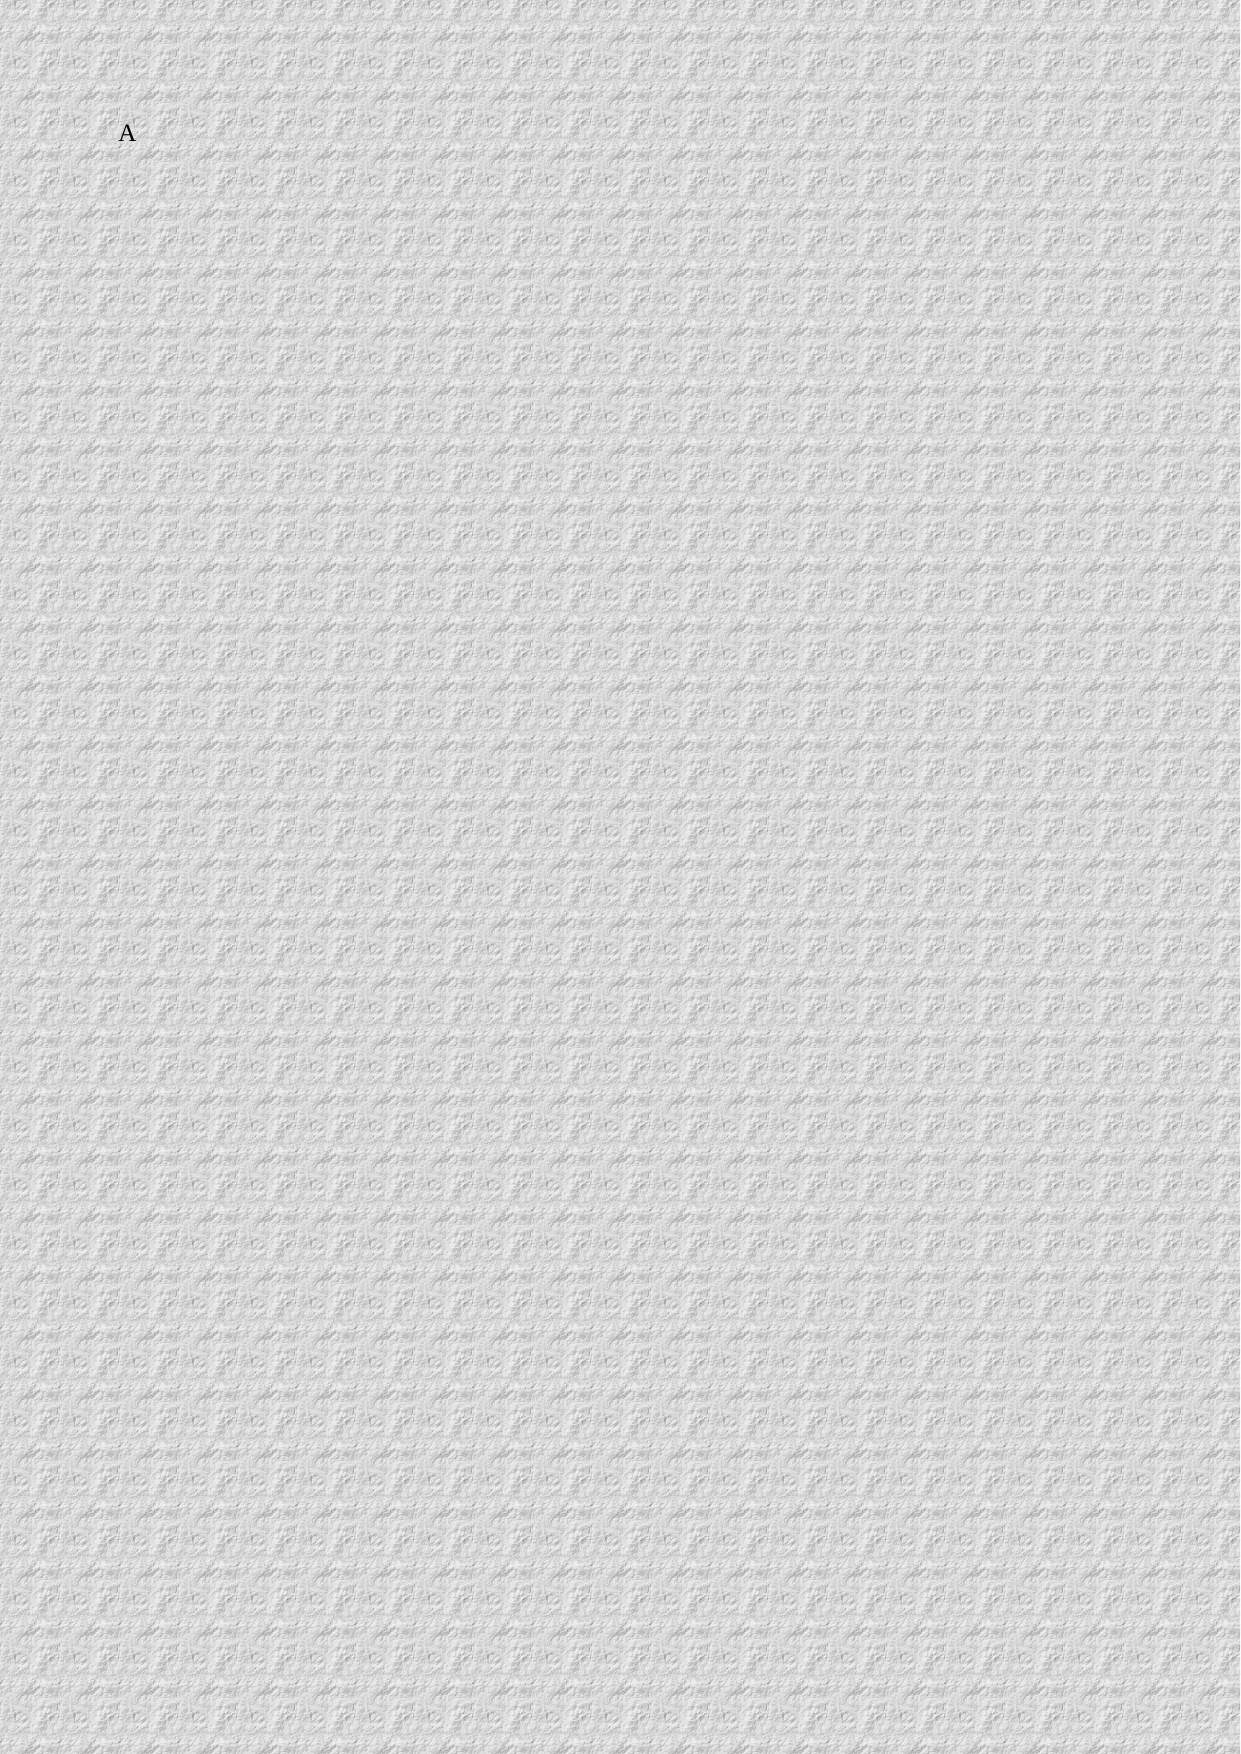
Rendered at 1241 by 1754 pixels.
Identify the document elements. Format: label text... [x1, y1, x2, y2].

text A [118, 118, 1122, 233]
picture [0, 0, 1241, 1754]
